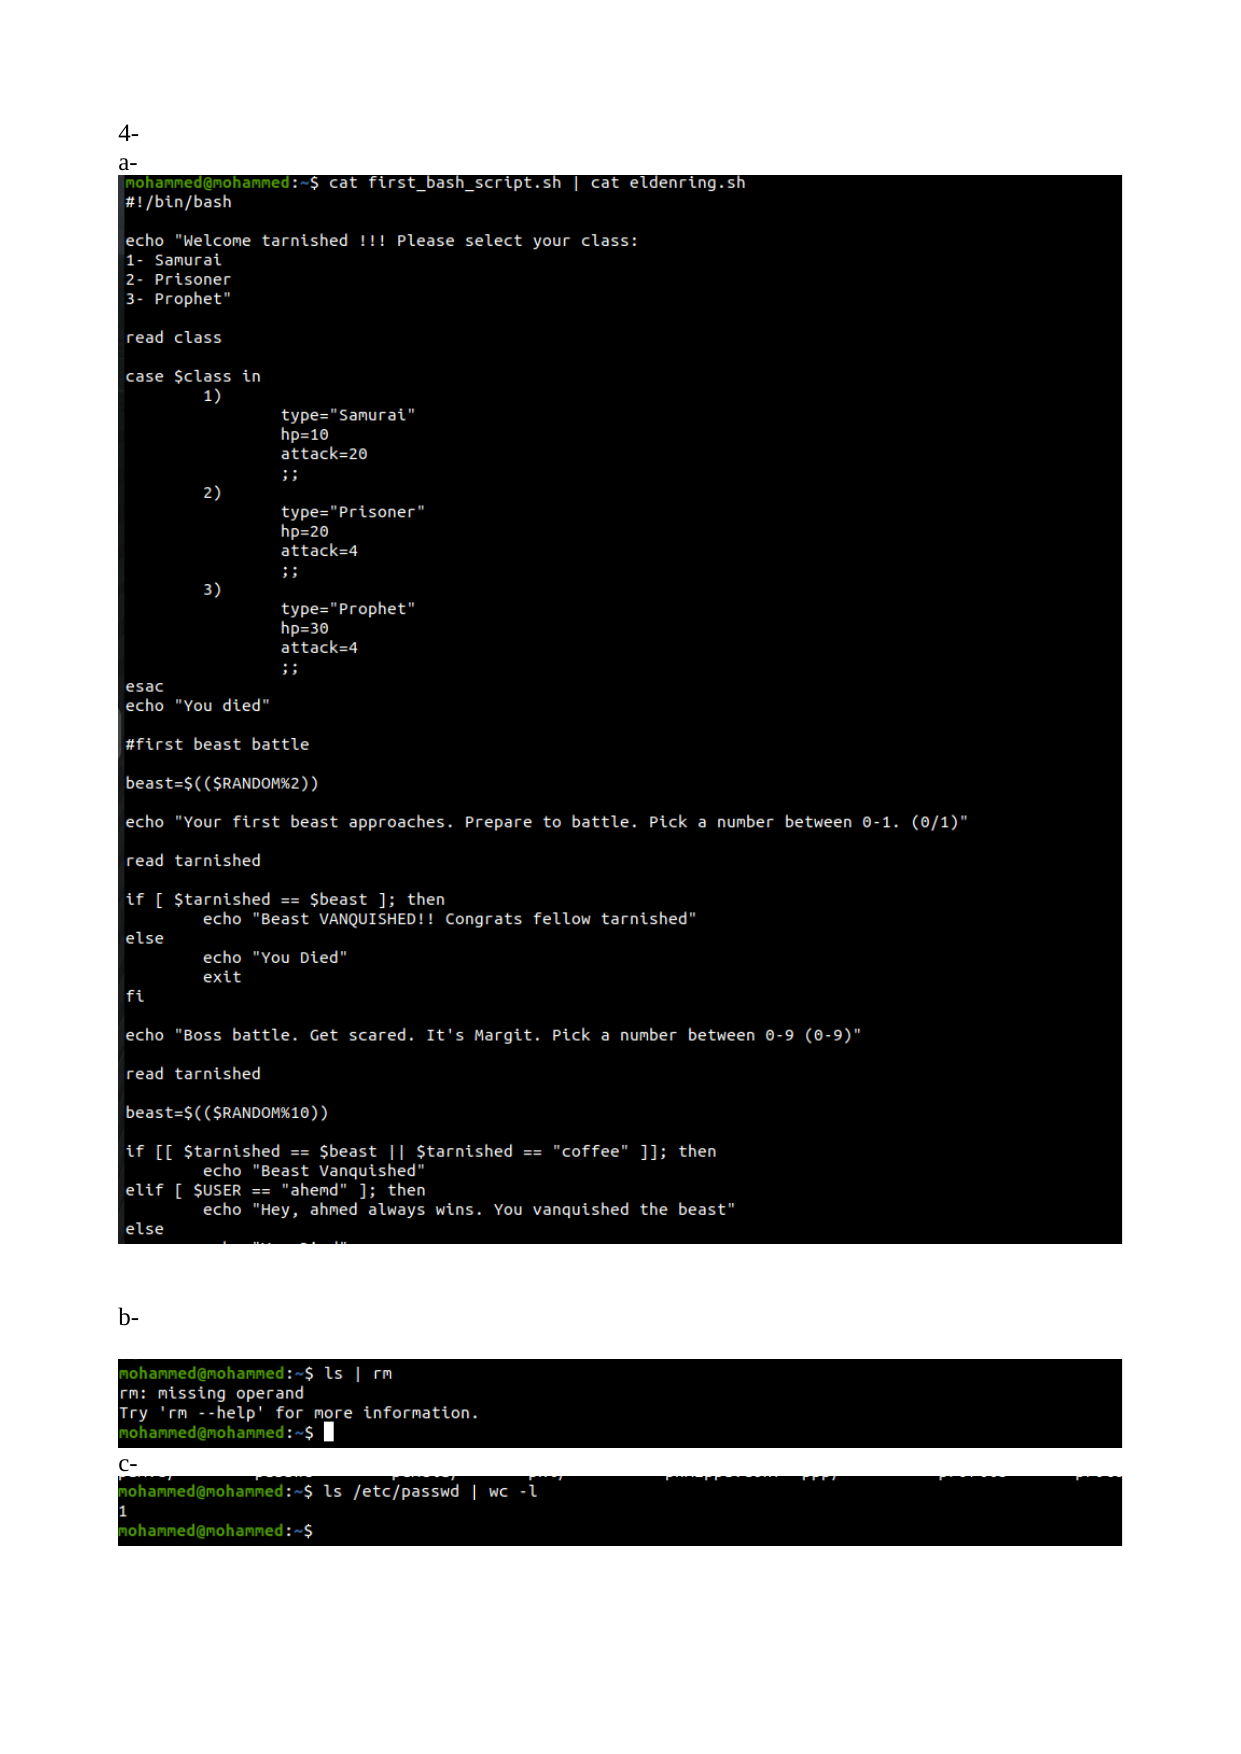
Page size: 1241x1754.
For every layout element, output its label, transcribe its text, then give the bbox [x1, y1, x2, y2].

picture [118, 175, 1123, 1244]
text b- [118, 1302, 1122, 1330]
text c- [118, 1448, 1122, 1476]
text 4- [118, 118, 1122, 147]
picture [118, 1359, 1123, 1448]
text a- [118, 147, 1122, 175]
picture [118, 1476, 1123, 1546]
